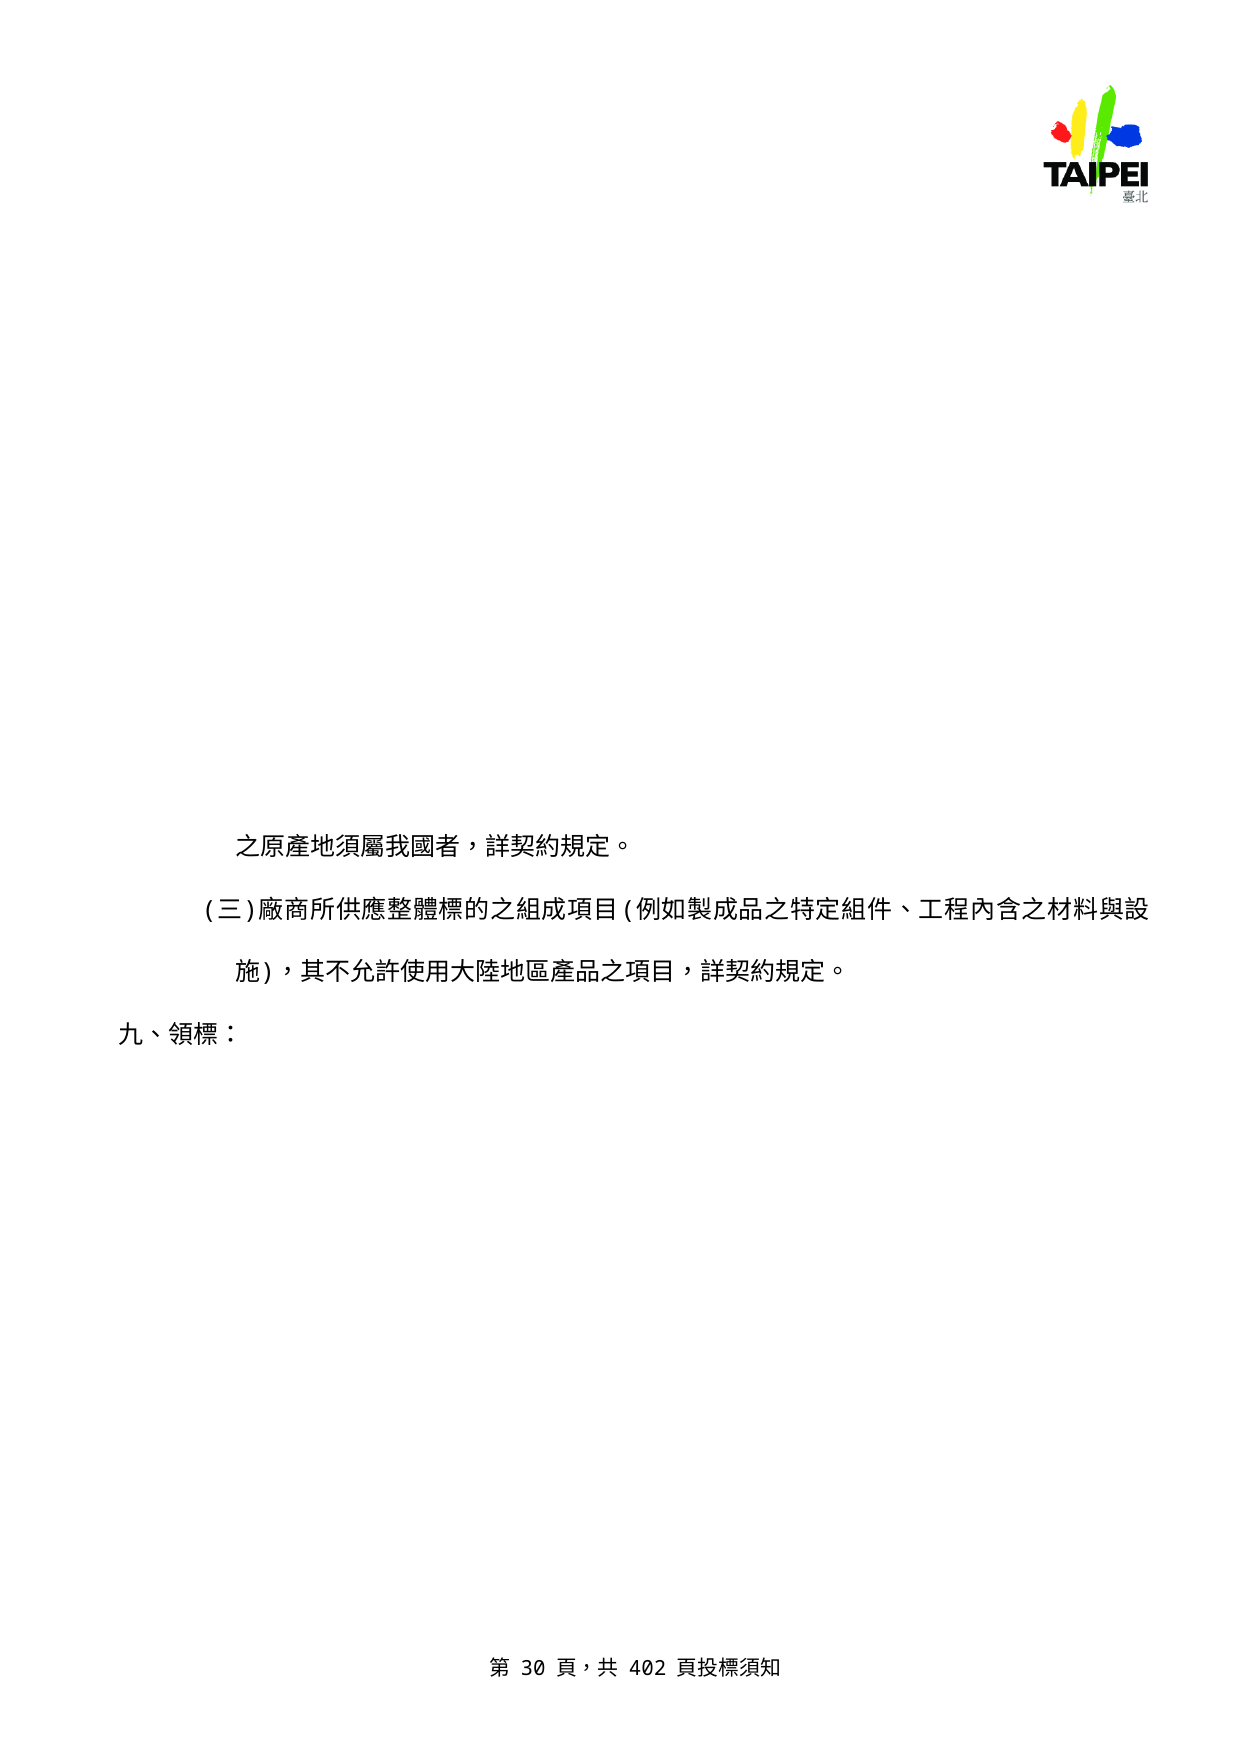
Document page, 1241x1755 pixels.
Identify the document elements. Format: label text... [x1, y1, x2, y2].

text 之原產地須屬我國者，詳契約規定。 [235, 803, 1152, 866]
text (三)廠商所供應整體標的之組成項目(例如製成品之特定組件、工程內含之材料與設施)，其不允許使用大陸地區產品之項目，詳契約規定。 [201, 866, 1152, 991]
text 九、領標： [118, 991, 1152, 1053]
